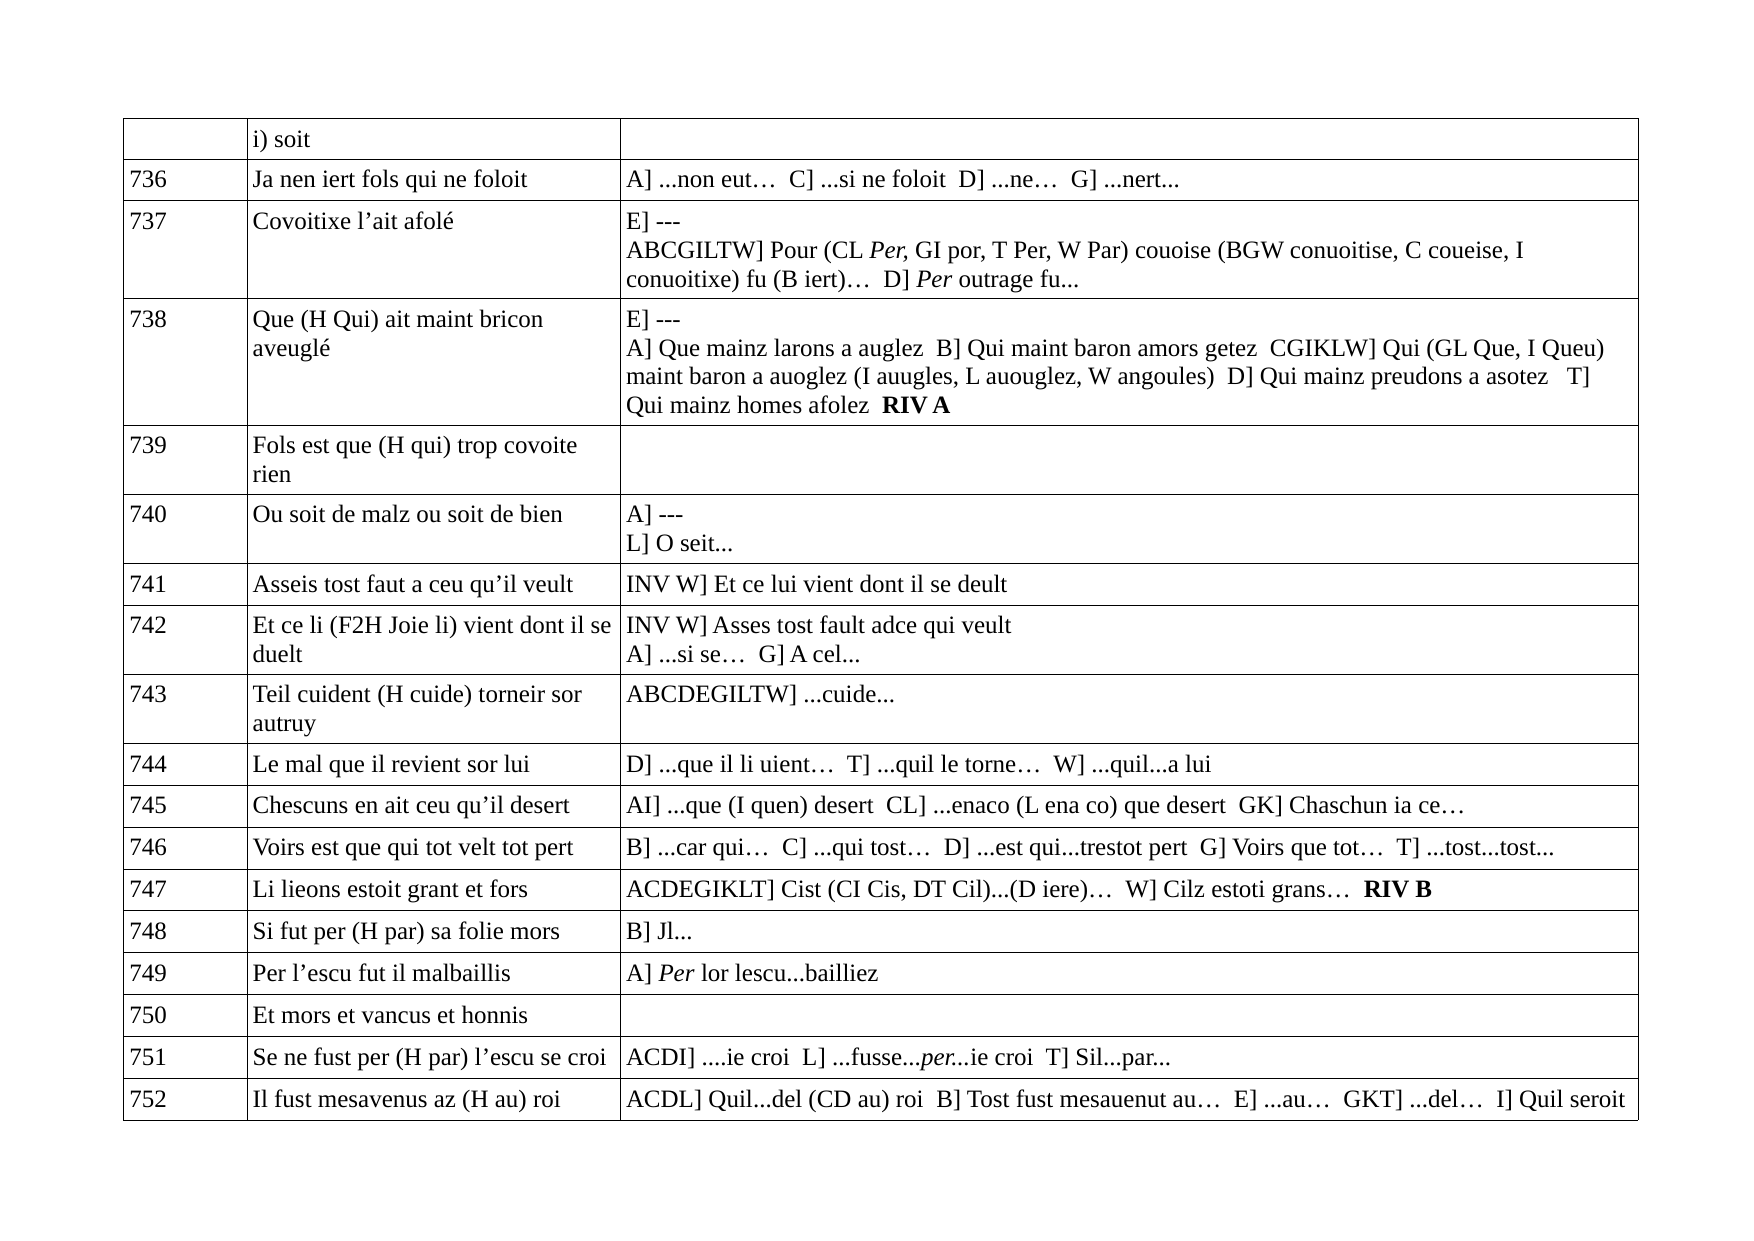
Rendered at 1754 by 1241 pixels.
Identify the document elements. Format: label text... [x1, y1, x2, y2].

table_cell Que (H Qui) ait maint bricon aveuglé [248, 299, 620, 425]
table_cell E] --- A] Que mainz larons a auglez B] Qui maint baron amors getez CGIKLW] Qui (GL Que, I Queu) maint baron a auoglez (I auugles, L auouglez, W angoules) D] Qui mainz preudons a asotez T] Qui mainz homes afolez RIV A [621, 299, 1638, 425]
table_cell INV W] Asses tost fault adce qui veult A] ...si se… G] A cel... [621, 606, 1638, 674]
table_cell B] ...car qui… C] ...qui tost… D] ...est qui...trestot pert G] Voirs que tot… T] ...tost...tost... [621, 828, 1638, 868]
table_cell [621, 995, 1638, 1036]
table_cell Asseis tost faut a ceu qu’il veult [248, 564, 620, 605]
table_cell Le mal que il revient sor lui [248, 744, 620, 785]
table_cell Ou soit de malz ou soit de bien [248, 495, 620, 563]
table_cell ACDEGIKLT] Cist (CI Cis, DT Cil)...(D iere)… W] Cilz estoti grans… RIV B [621, 870, 1638, 910]
table_cell 743 [124, 675, 247, 743]
table_cell Voirs est que qui tot velt tot pert [248, 828, 620, 868]
table_cell 737 [124, 201, 247, 298]
table_cell Ja nen iert fols qui ne foloit [248, 160, 620, 200]
table_cell i) soit [248, 119, 620, 158]
table_cell 750 [124, 995, 247, 1036]
table_cell Se ne fust per (H par) l’escu se croi [248, 1037, 620, 1078]
table_cell Teil cuident (H cuide) torneir sor autruy [248, 675, 620, 743]
table_cell Et mors et vancus et honnis [248, 995, 620, 1036]
table_cell Si fut per (H par) sa folie mors [248, 911, 620, 952]
table_cell ACDI] ....ie croi L] ...fusse...per...ie croi T] Sil...par... [621, 1037, 1638, 1078]
table_cell AI] ...que (I quen) desert CL] ...enaco (L ena co) que desert GK] Chaschun ia ce… [621, 786, 1638, 827]
table_cell 751 [124, 1037, 247, 1078]
table_cell 738 [124, 299, 247, 425]
table_cell Per l’escu fut il malbaillis [248, 953, 620, 994]
table_cell 742 [124, 606, 247, 674]
table_cell ABCDEGILTW] ...cuide... [621, 675, 1638, 743]
table_cell A] ...non eut… C] ...si ne foloit D] ...ne… G] ...nert... [621, 160, 1638, 200]
table_cell 744 [124, 744, 247, 785]
table_cell 752 [124, 1079, 247, 1120]
table_cell 746 [124, 828, 247, 868]
table_cell 747 [124, 870, 247, 910]
table_cell D] ...que il li uient… T] ...quil le torne… W] ...quil...a lui [621, 744, 1638, 785]
table_cell B] Jl... [621, 911, 1638, 952]
table_cell 745 [124, 786, 247, 827]
table_cell INV W] Et ce lui vient dont il se deult [621, 564, 1638, 605]
table_cell E] --- ABCGILTW] Pour (CL Per, GI por, T Per, W Par) couoise (BGW conuoitise, C coueise, I conuoitixe) fu (B iert)… D] Per outrage fu... [621, 201, 1638, 298]
table_cell 749 [124, 953, 247, 994]
table_cell 741 [124, 564, 247, 605]
table_cell 736 [124, 160, 247, 200]
table_cell 748 [124, 911, 247, 952]
table_cell A] Per lor lescu...bailliez [621, 953, 1638, 994]
table_cell Chescuns en ait ceu qu’il desert [248, 786, 620, 827]
table_cell A] --- L] O seit... [621, 495, 1638, 563]
table_cell 739 [124, 426, 247, 494]
table_cell Il fust mesavenus az (H au) roi [248, 1079, 620, 1120]
table_cell [621, 426, 1638, 494]
table_cell ACDL] Quil...del (CD au) roi B] Tost fust mesauenut au… E] ...au… GKT] ...del… I] Quil seroit [621, 1079, 1638, 1120]
table_cell Li lieons estoit grant et fors [248, 870, 620, 910]
table_cell Fols est que (H qui) trop covoite rien [248, 426, 620, 494]
table_cell Et ce li (F2H Joie li) vient dont il se duelt [248, 606, 620, 674]
table_cell Covoitixe l’ait afolé [248, 201, 620, 298]
table_cell [124, 119, 247, 158]
table_cell [621, 119, 1638, 158]
table_cell 740 [124, 495, 247, 563]
